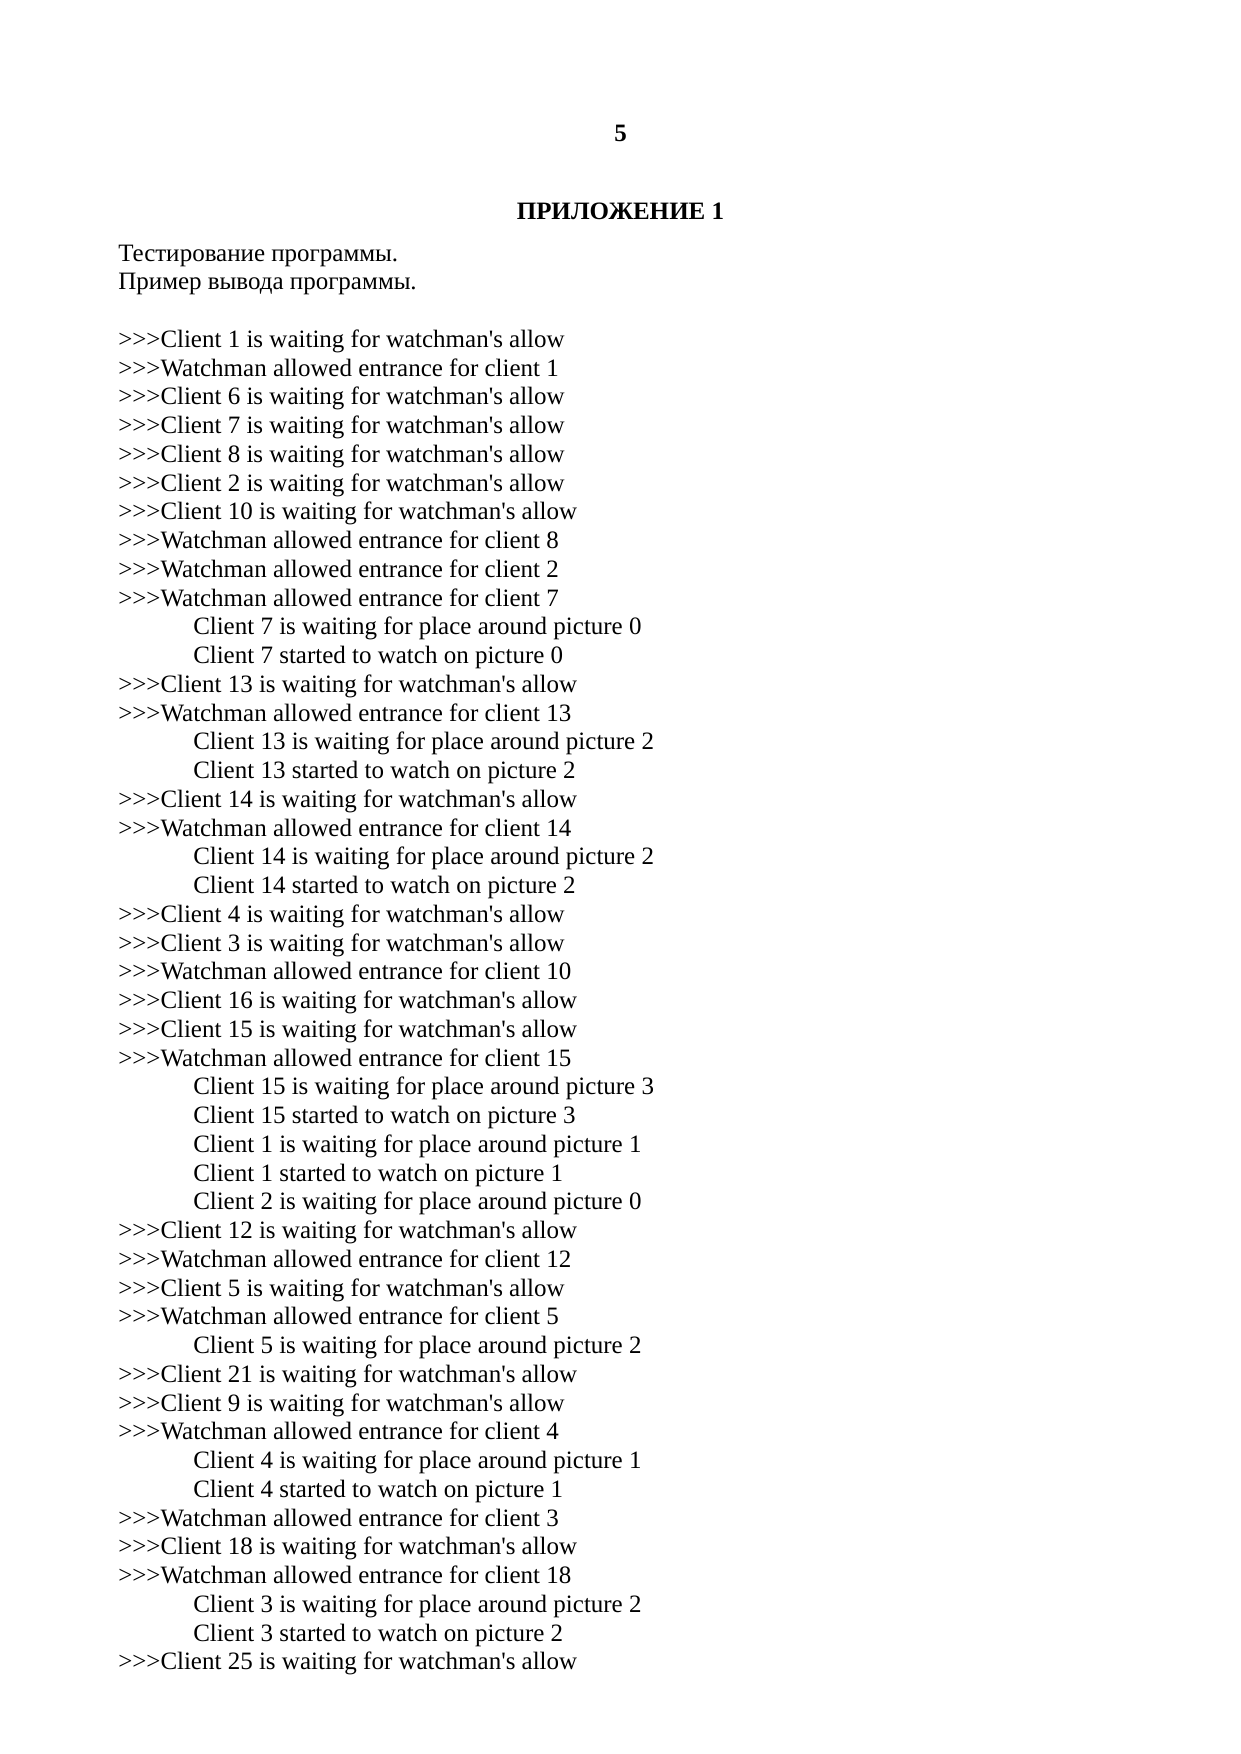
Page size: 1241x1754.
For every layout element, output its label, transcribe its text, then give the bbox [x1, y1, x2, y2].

text Пример вывода программы. [118, 266, 1122, 295]
text >>>Client 13 is waiting for watchman's allow [118, 669, 1122, 698]
text Client 3 is waiting for place around picture 2 [118, 1589, 1122, 1618]
text Client 7 started to watch on picture 0 [118, 640, 1122, 669]
text >>>Client 8 is waiting for watchman's allow [118, 439, 1122, 468]
subtitle ПРИЛОЖЕНИЕ 1 [118, 196, 1122, 225]
text >>>Watchman allowed entrance for client 1 [118, 353, 1122, 381]
text Client 2 is waiting for place around picture 0 [118, 1186, 1122, 1215]
text >>>Watchman allowed entrance for client 18 [118, 1560, 1122, 1589]
text >>>Watchman allowed entrance for client 8 [118, 525, 1122, 554]
text >>>Client 25 is waiting for watchman's allow [118, 1646, 1122, 1675]
text Client 1 is waiting for place around picture 1 [118, 1129, 1122, 1158]
text Тестирование программы. [118, 238, 1122, 266]
text >>>Client 1 is waiting for watchman's allow [118, 324, 1122, 353]
text Client 15 is waiting for place around picture 3 [118, 1071, 1122, 1100]
text >>>Watchman allowed entrance for client 12 [118, 1244, 1122, 1273]
text Client 14 is waiting for place around picture 2 [118, 841, 1122, 870]
text >>>Watchman allowed entrance for client 5 [118, 1301, 1122, 1330]
text Client 15 started to watch on picture 3 [118, 1100, 1122, 1129]
text >>>Watchman allowed entrance for client 10 [118, 956, 1122, 985]
text >>>Watchman allowed entrance for client 3 [118, 1503, 1122, 1531]
text >>>Client 6 is waiting for watchman's allow [118, 381, 1122, 410]
text >>>Client 21 is waiting for watchman's allow [118, 1359, 1122, 1388]
text >>>Watchman allowed entrance for client 2 [118, 554, 1122, 583]
text >>>Watchman allowed entrance for client 15 [118, 1043, 1122, 1071]
text >>>Client 12 is waiting for watchman's allow [118, 1215, 1122, 1244]
text >>>Client 14 is waiting for watchman's allow [118, 784, 1122, 813]
text Client 3 started to watch on picture 2 [118, 1618, 1122, 1646]
text >>>Client 18 is waiting for watchman's allow [118, 1531, 1122, 1560]
text >>>Client 2 is waiting for watchman's allow [118, 468, 1122, 496]
text >>>Watchman allowed entrance for client 4 [118, 1416, 1122, 1445]
text Client 13 started to watch on picture 2 [118, 755, 1122, 784]
text >>>Client 5 is waiting for watchman's allow [118, 1273, 1122, 1301]
text Client 13 is waiting for place around picture 2 [118, 726, 1122, 755]
text Client 14 started to watch on picture 2 [118, 870, 1122, 899]
text >>>Client 15 is waiting for watchman's allow [118, 1014, 1122, 1043]
text >>>Client 3 is waiting for watchman's allow [118, 928, 1122, 956]
text Client 4 is waiting for place around picture 1 [118, 1445, 1122, 1474]
text >>>Client 10 is waiting for watchman's allow [118, 496, 1122, 525]
text Client 1 started to watch on picture 1 [118, 1158, 1122, 1186]
text >>>Client 16 is waiting for watchman's allow [118, 985, 1122, 1014]
text >>>Client 9 is waiting for watchman's allow [118, 1388, 1122, 1416]
text >>>Client 7 is waiting for watchman's allow [118, 410, 1122, 439]
text Client 5 is waiting for place around picture 2 [118, 1330, 1122, 1359]
text >>>Watchman allowed entrance for client 13 [118, 698, 1122, 726]
text >>>Watchman allowed entrance for client 14 [118, 813, 1122, 841]
text >>>Client 4 is waiting for watchman's allow [118, 899, 1122, 928]
text >>>Watchman allowed entrance for client 7 [118, 583, 1122, 611]
text Client 4 started to watch on picture 1 [118, 1474, 1122, 1503]
text Client 7 is waiting for place around picture 0 [118, 611, 1122, 640]
